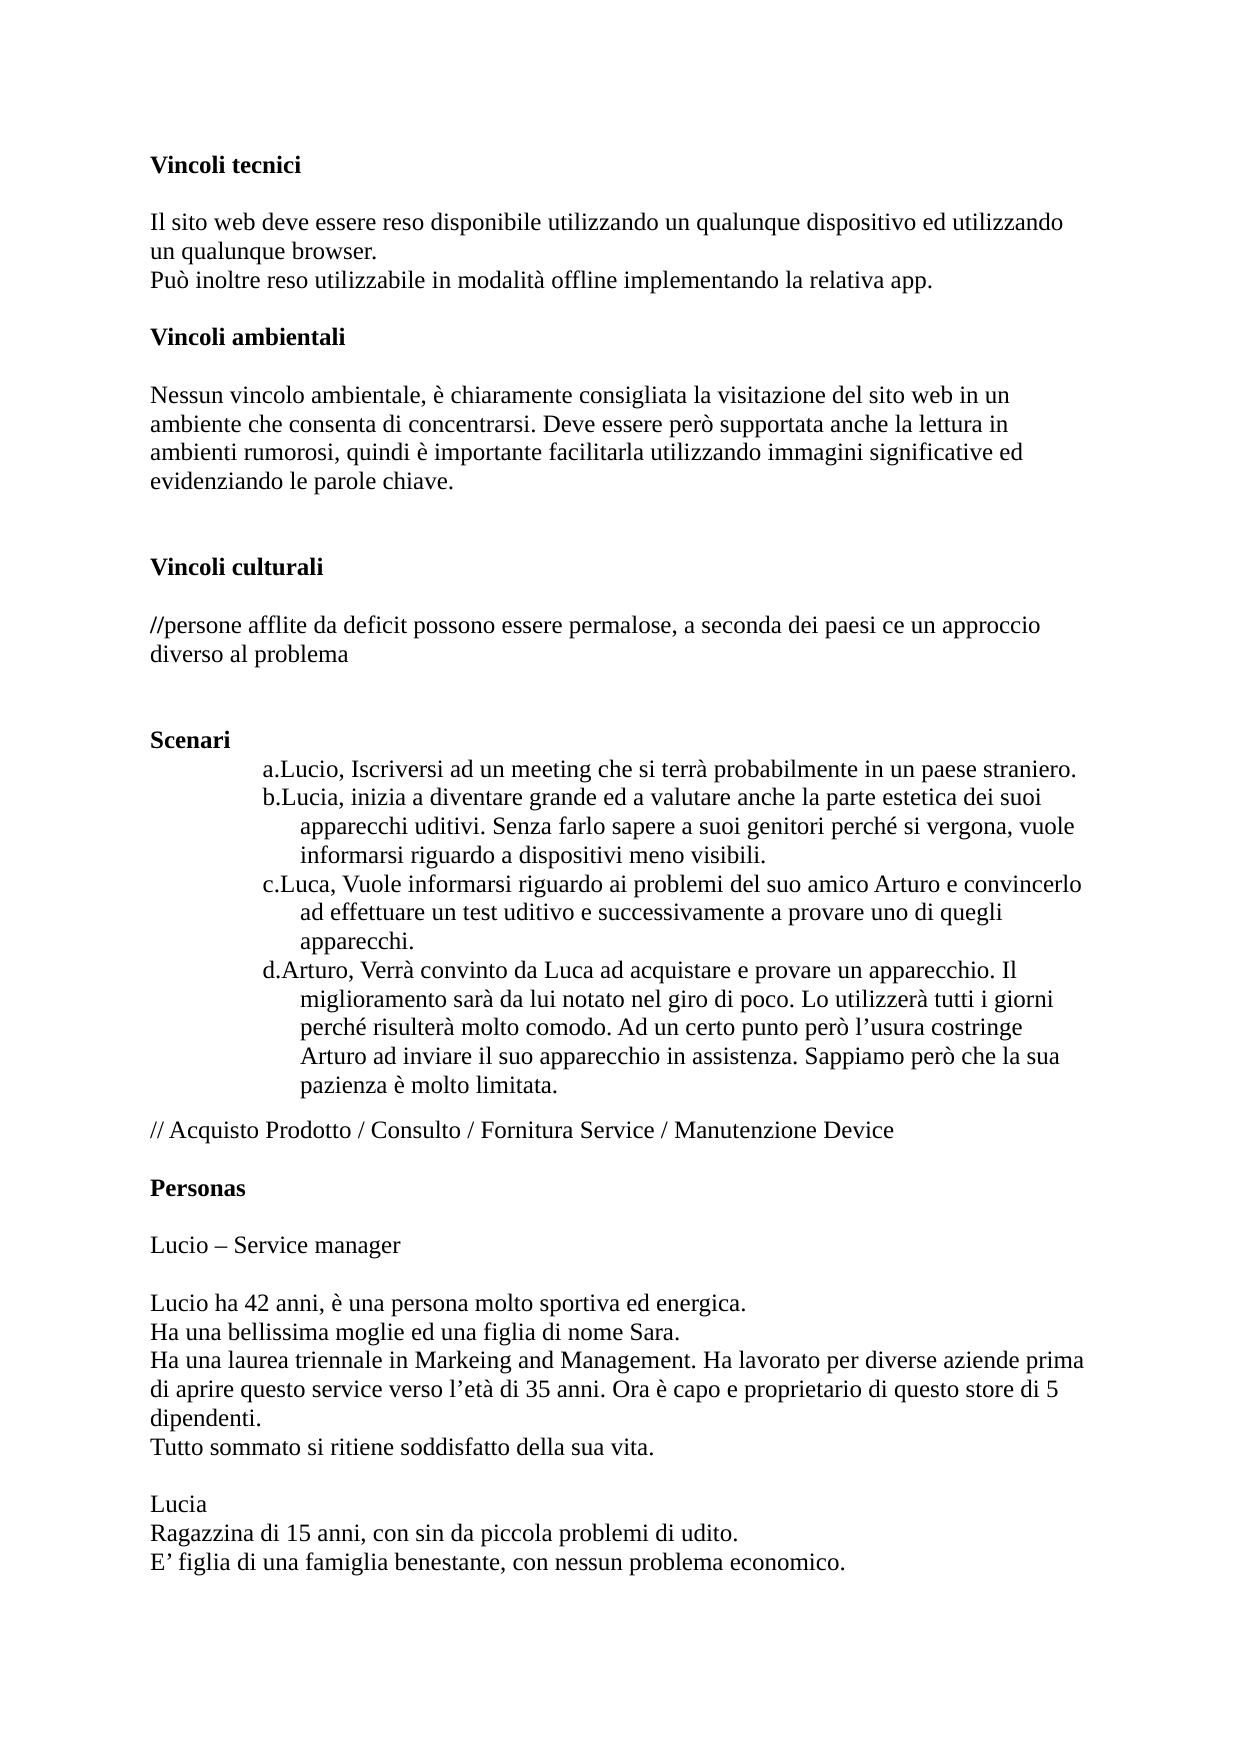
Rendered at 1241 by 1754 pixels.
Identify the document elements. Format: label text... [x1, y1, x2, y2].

text Personas [150, 1173, 1090, 1202]
text Scenari [150, 725, 1090, 754]
list Luca, Vuole informarsi riguardo ai problemi del suo amico Arturo e convincerlo ad effettuare un test uditivo e successivamente a provare uno di quegli apparecchi. [262, 869, 1090, 955]
list Lucio, Iscriversi ad un meeting che si terrà probabilmente in un paese straniero. [262, 754, 1090, 782]
text Tutto sommato si ritiene soddisfatto della sua vita. [150, 1432, 1090, 1460]
text Vincoli ambientali [150, 322, 1090, 351]
text E’ figlia di una famiglia benestante, con nessun problema economico. [150, 1547, 1090, 1575]
text //persone afflite da deficit possono essere permalose, a seconda dei paesi ce un approccio diverso al problema [150, 610, 1090, 667]
text Il sito web deve essere reso disponibile utilizzando un qualunque dispositivo ed utilizzando un qualunque browser. [150, 207, 1090, 265]
text Lucio – Service manager [150, 1230, 1090, 1259]
text Lucia [150, 1489, 1090, 1518]
list Lucia, inizia a diventare grande ed a valutare anche la parte estetica dei suoi apparecchi uditivi. Senza farlo sapere a suoi genitori perché si vergona, vuole informarsi riguardo a dispositivi meno visibili. [262, 782, 1090, 869]
text // Acquisto Prodotto / Consulto / Fornitura Service / Manutenzione Device [150, 1115, 1090, 1144]
text Ha una bellissima moglie ed una figlia di nome Sara. [150, 1317, 1090, 1345]
text Lucio ha 42 anni, è una persona molto sportiva ed energica. [150, 1288, 1090, 1317]
text Può inoltre reso utilizzabile in modalità offline implementando la relativa app. [150, 265, 1090, 294]
text Ragazzina di 15 anni, con sin da piccola problemi di udito. [150, 1518, 1090, 1547]
text Ha una laurea triennale in Markeing and Management. Ha lavorato per diverse aziende prima di aprire questo service verso l’età di 35 anni. Ora è capo e proprietario di questo store di 5 dipendenti. [150, 1345, 1090, 1432]
text Vincoli culturali [150, 552, 1090, 581]
text Nessun vincolo ambientale, è chiaramente consigliata la visitazione del sito web in un ambiente che consenta di concentrarsi. Deve essere però supportata anche la lettura in ambienti rumorosi, quindi è importante facilitarla utilizzando immagini significative ed evidenziando le parole chiave. [150, 380, 1090, 495]
text Vincoli tecnici [150, 150, 1090, 179]
list Arturo, Verrà convinto da Luca ad acquistare e provare un apparecchio. Il miglioramento sarà da lui notato nel giro di poco. Lo utilizzerà tutti i giorni perché risulterà molto comodo. Ad un certo punto però l’usura costringe Arturo ad inviare il suo apparecchio in assistenza. Sappiamo però che la sua pazienza è molto limitata. [262, 955, 1090, 1099]
